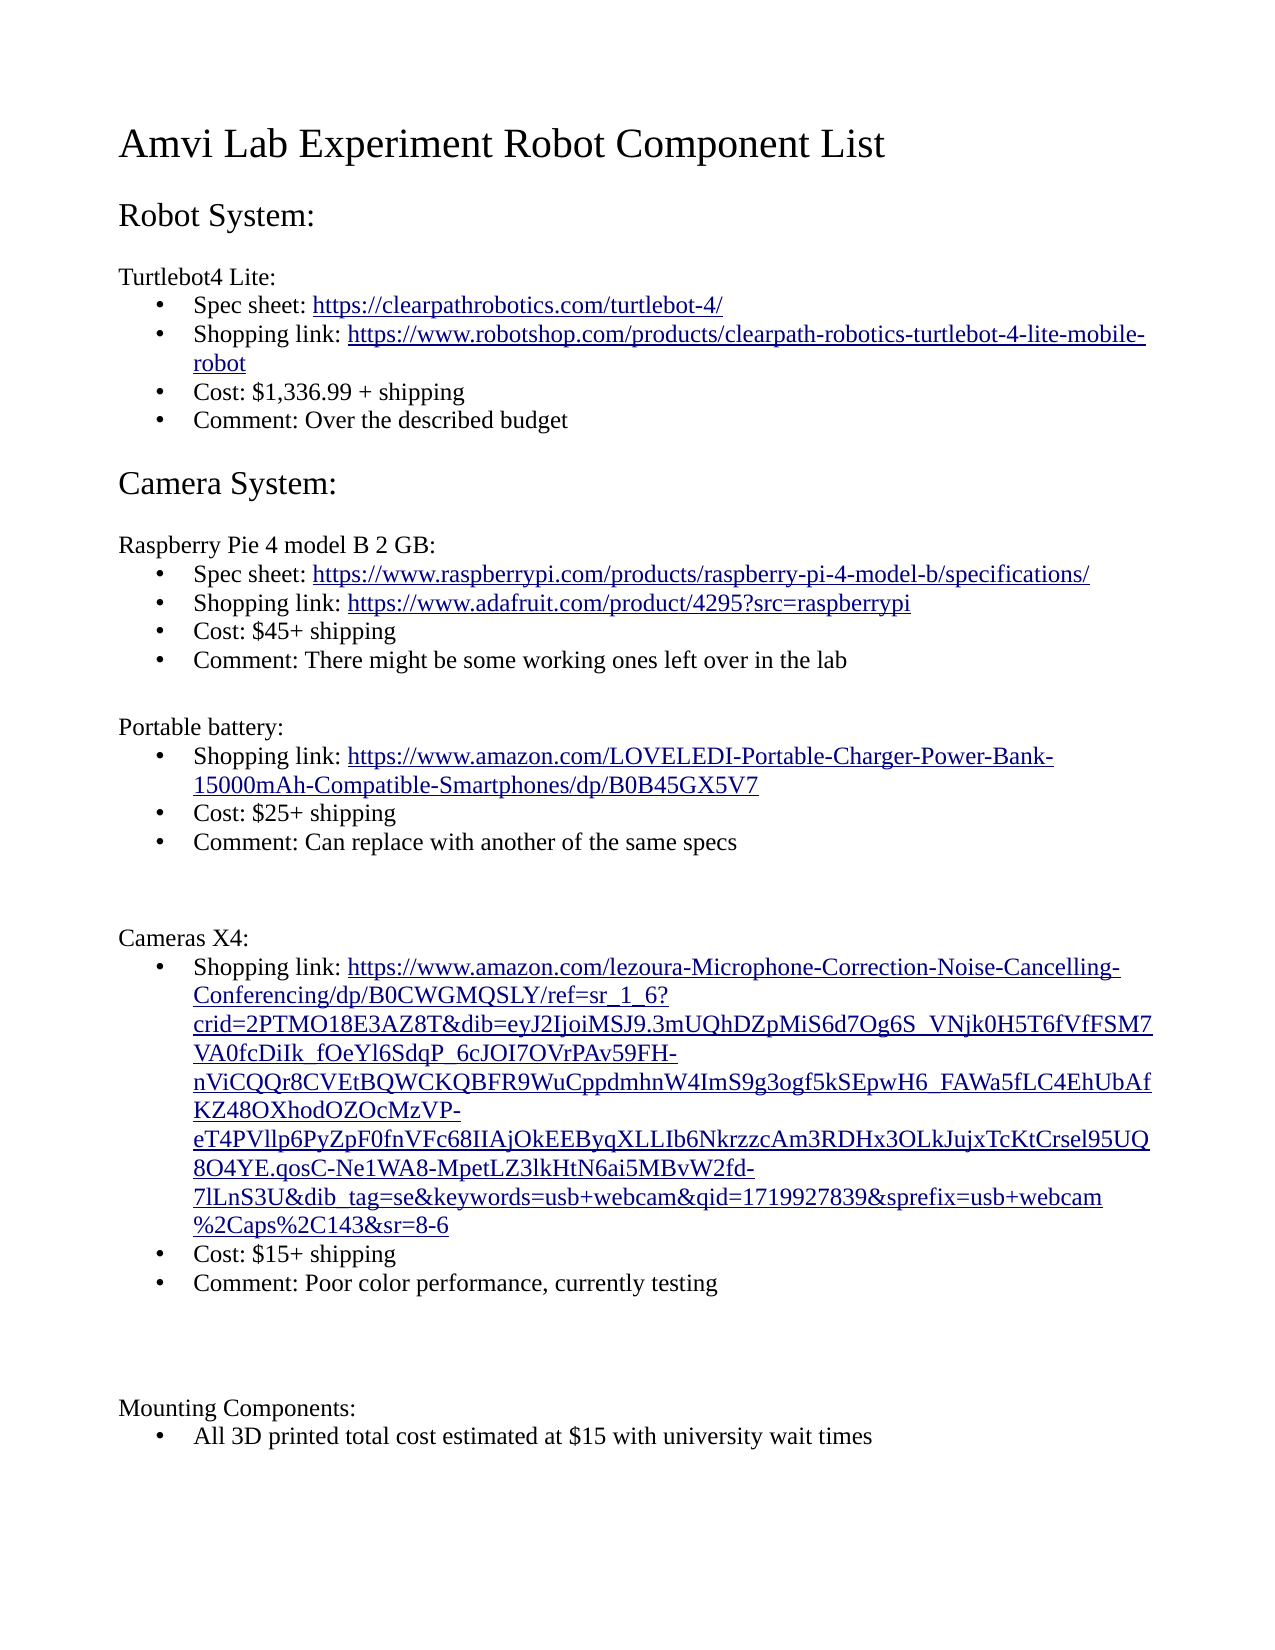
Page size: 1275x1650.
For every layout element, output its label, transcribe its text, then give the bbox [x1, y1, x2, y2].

text Robot System: [118, 195, 1157, 233]
list Shopping link: https://www.robotshop.com/products/clearpath-robotics-turtlebot-4-lite-mobile-robot [156, 319, 1157, 377]
text Camera System: [118, 463, 1157, 501]
list Shopping link: https://www.amazon.com/LOVELEDI-Portable-Charger-Power-Bank-15000mAh-Compatible-Smartphones/dp/B0B45GX5V7 [156, 741, 1157, 798]
list Cost: $15+ shipping [156, 1239, 1157, 1268]
list Comment: Can replace with another of the same specs [156, 827, 1157, 856]
list Spec sheet: https://www.raspberrypi.com/products/raspberry-pi-4-model-b/specifications/ [156, 559, 1157, 588]
list Spec sheet: https://clearpathrobotics.com/turtlebot-4/ [156, 291, 1157, 319]
list Cost: $1,336.99 + shipping [156, 377, 1157, 406]
list All 3D printed total cost estimated at $15 with university wait times [156, 1421, 1157, 1450]
text Mounting Components: [118, 1393, 1157, 1421]
list Shopping link: https://www.amazon.com/lezoura-Microphone-Correction-Noise-Cancelling-Conferencing/dp/B0CWGMQSLY/ref=sr_1_6?crid=2PTMO18E3AZ8T&dib=eyJ2IjoiMSJ9.3mUQhDZpMiS6d7Og6S_VNjk0H5T6fVfFSM7VA0fcDiIk_fOeYl6SdqP_6cJOI7OVrPAv59FH-nViCQQr8CVEtBQWCKQBFR9WuCppdmhnW4ImS9g3ogf5kSEpwH6_FAWa5fLC4EhUbAfKZ48OXhodOZOcMzVP-eT4PVllp6PyZpF0fnVFc68IIAjOkEEByqXLLIb6NkrzzcAm3RDHx3OLkJujxTcKtCrsel95UQ8O4YE.qosC-Ne1WA8-MpetLZ3lkHtN6ai5MBvW2fd-7lLnS3U&dib_tag=se&keywords=usb+webcam&qid=1719927839&sprefix=usb+webcam%2Caps%2C143&sr=8-6 [156, 952, 1157, 1239]
list Comment: There might be some working ones left over in the lab [156, 645, 1157, 674]
text Turtlebot4 Lite: [118, 262, 1157, 291]
list Comment: Poor color performance, currently testing [156, 1268, 1157, 1297]
text Cameras X4: [118, 923, 1157, 952]
list Cost: $25+ shipping [156, 798, 1157, 827]
list Shopping link: https://www.adafruit.com/product/4295?src=raspberrypi [156, 588, 1157, 616]
list Cost: $45+ shipping [156, 616, 1157, 645]
text Amvi Lab Experiment Robot Component List [118, 118, 1157, 166]
text Portable battery: [118, 712, 1157, 741]
list Comment: Over the described budget [156, 406, 1157, 434]
text Raspberry Pie 4 model B 2 GB: [118, 530, 1157, 559]
